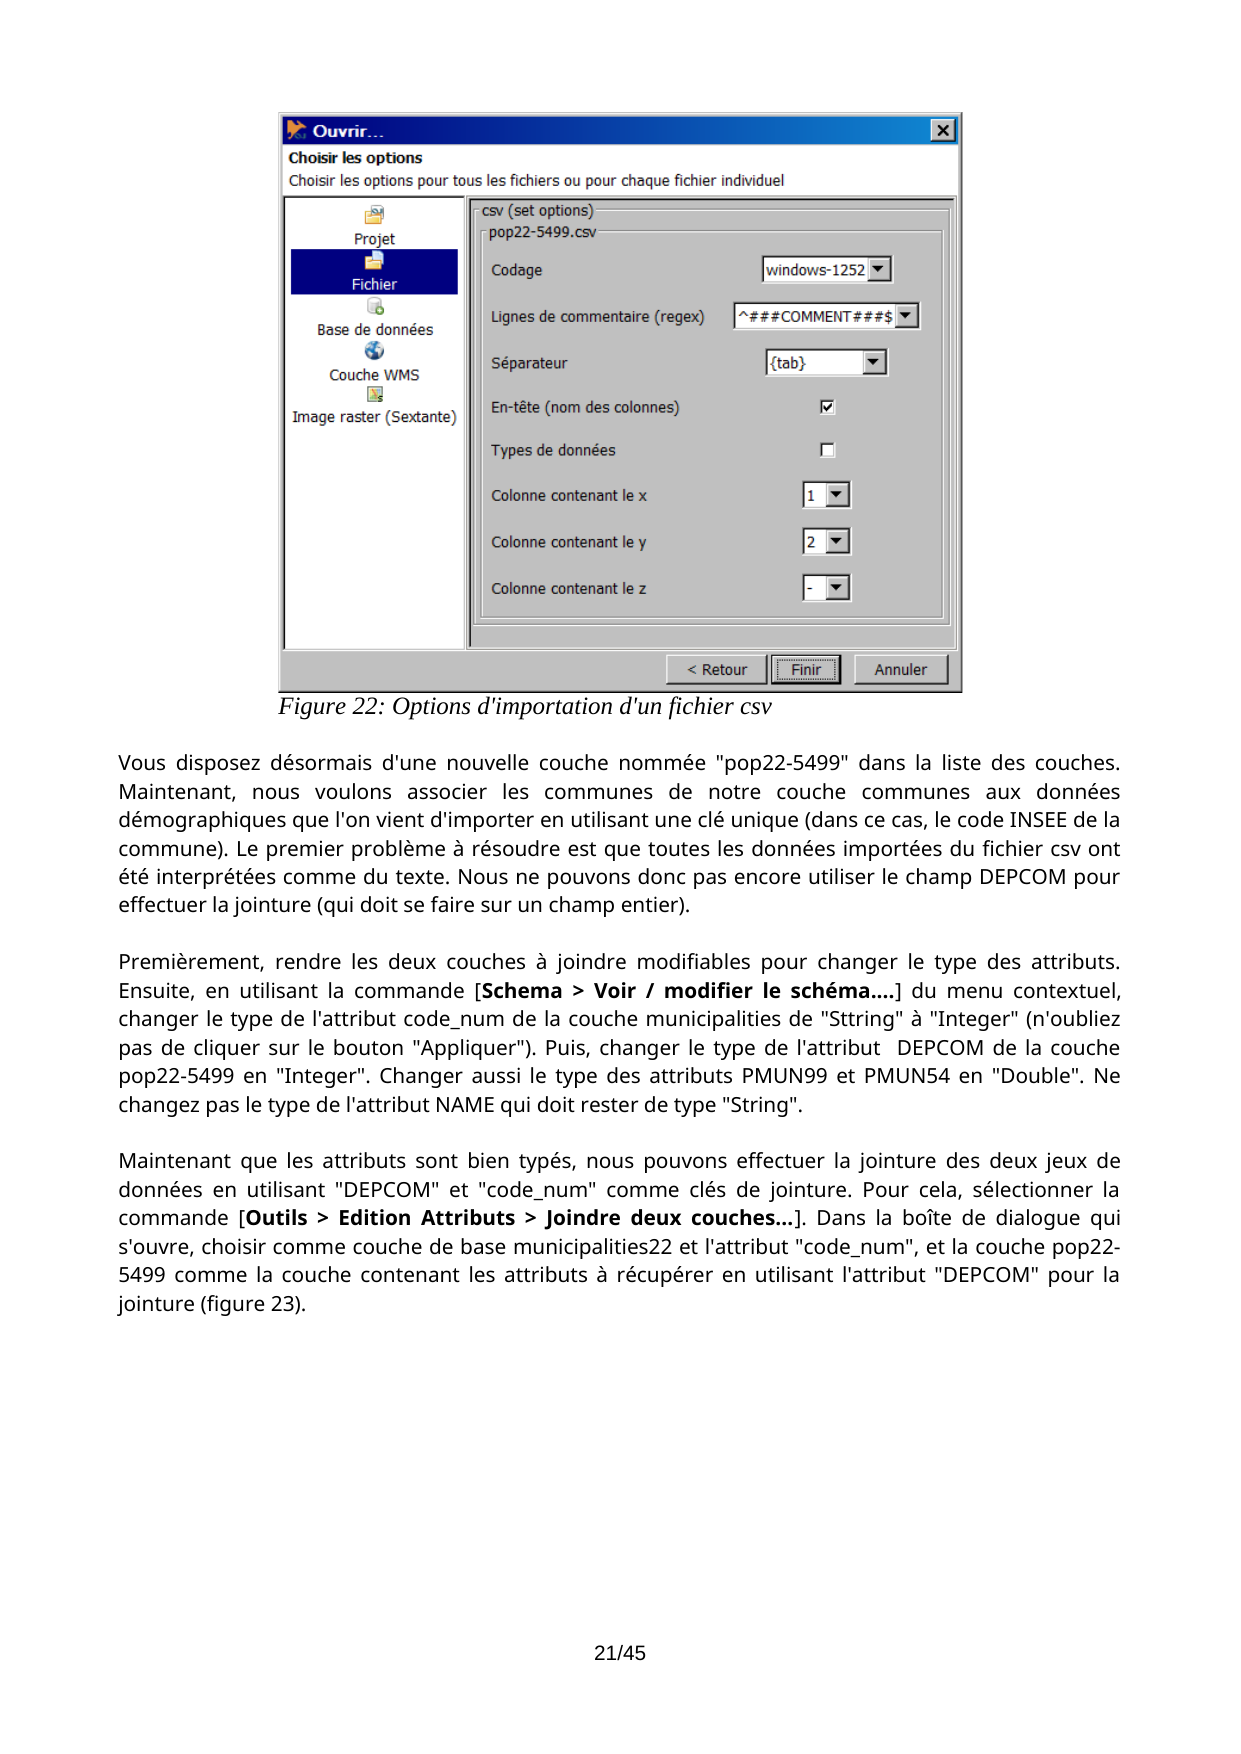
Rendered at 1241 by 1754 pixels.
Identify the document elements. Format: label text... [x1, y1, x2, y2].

text Premièrement, rendre les deux couches à joindre modifiables pour changer le type des attributs. Ensuite, en utilisant la commande [Schema > Voir / modifier le schéma....] du menu contextuel, changer le type de l'attribut code_num de la couche municipalities de "Sttring" à "Integer" (n'oubliez pas de cliquer sur le bouton "Appliquer"). Puis, changer le type de l'attribut DEPCOM de la couche pop22-5499 en "Integer". Changer aussi le type des attributs PMUN99 et PMUN54 en "Double". Ne changez pas le type de l'attribut NAME qui doit rester de type "String". [118, 947, 1122, 1118]
text Figure 22: Options d'importation d'un fichier csv [278, 693, 962, 720]
picture [278, 112, 963, 693]
text Maintenant que les attributs sont bien typés, nous pouvons effectuer la jointure des deux jeux de données en utilisant "DEPCOM" et "code_num" comme clés de jointure. Pour cela, sélectionner la commande [Outils > Edition Attributs > Joindre deux couches...]. Dans la boîte de dialogue qui s'ouvre, choisir comme couche de base municipalities22 et l'attribut "code_num", et la couche pop22-5499 comme la couche contenant les attributs à récupérer en utilisant l'attribut "DEPCOM" pour la jointure (figure 23). [118, 1147, 1122, 1317]
text Vous disposez désormais d'une nouvelle couche nommée "pop22-5499" dans la liste des couches. Maintenant, nous voulons associer les communes de notre couche communes aux données démographiques que l'on vient d'importer en utilisant une clé unique (dans ce cas, le code INSEE de la commune). Le premier problème à résoudre est que toutes les données importées du fichier csv ont été interprétées comme du texte. Nous ne pouvons donc pas encore utiliser le champ DEPCOM pour effectuer la jointure (qui doit se faire sur un champ entier). [118, 748, 1122, 919]
